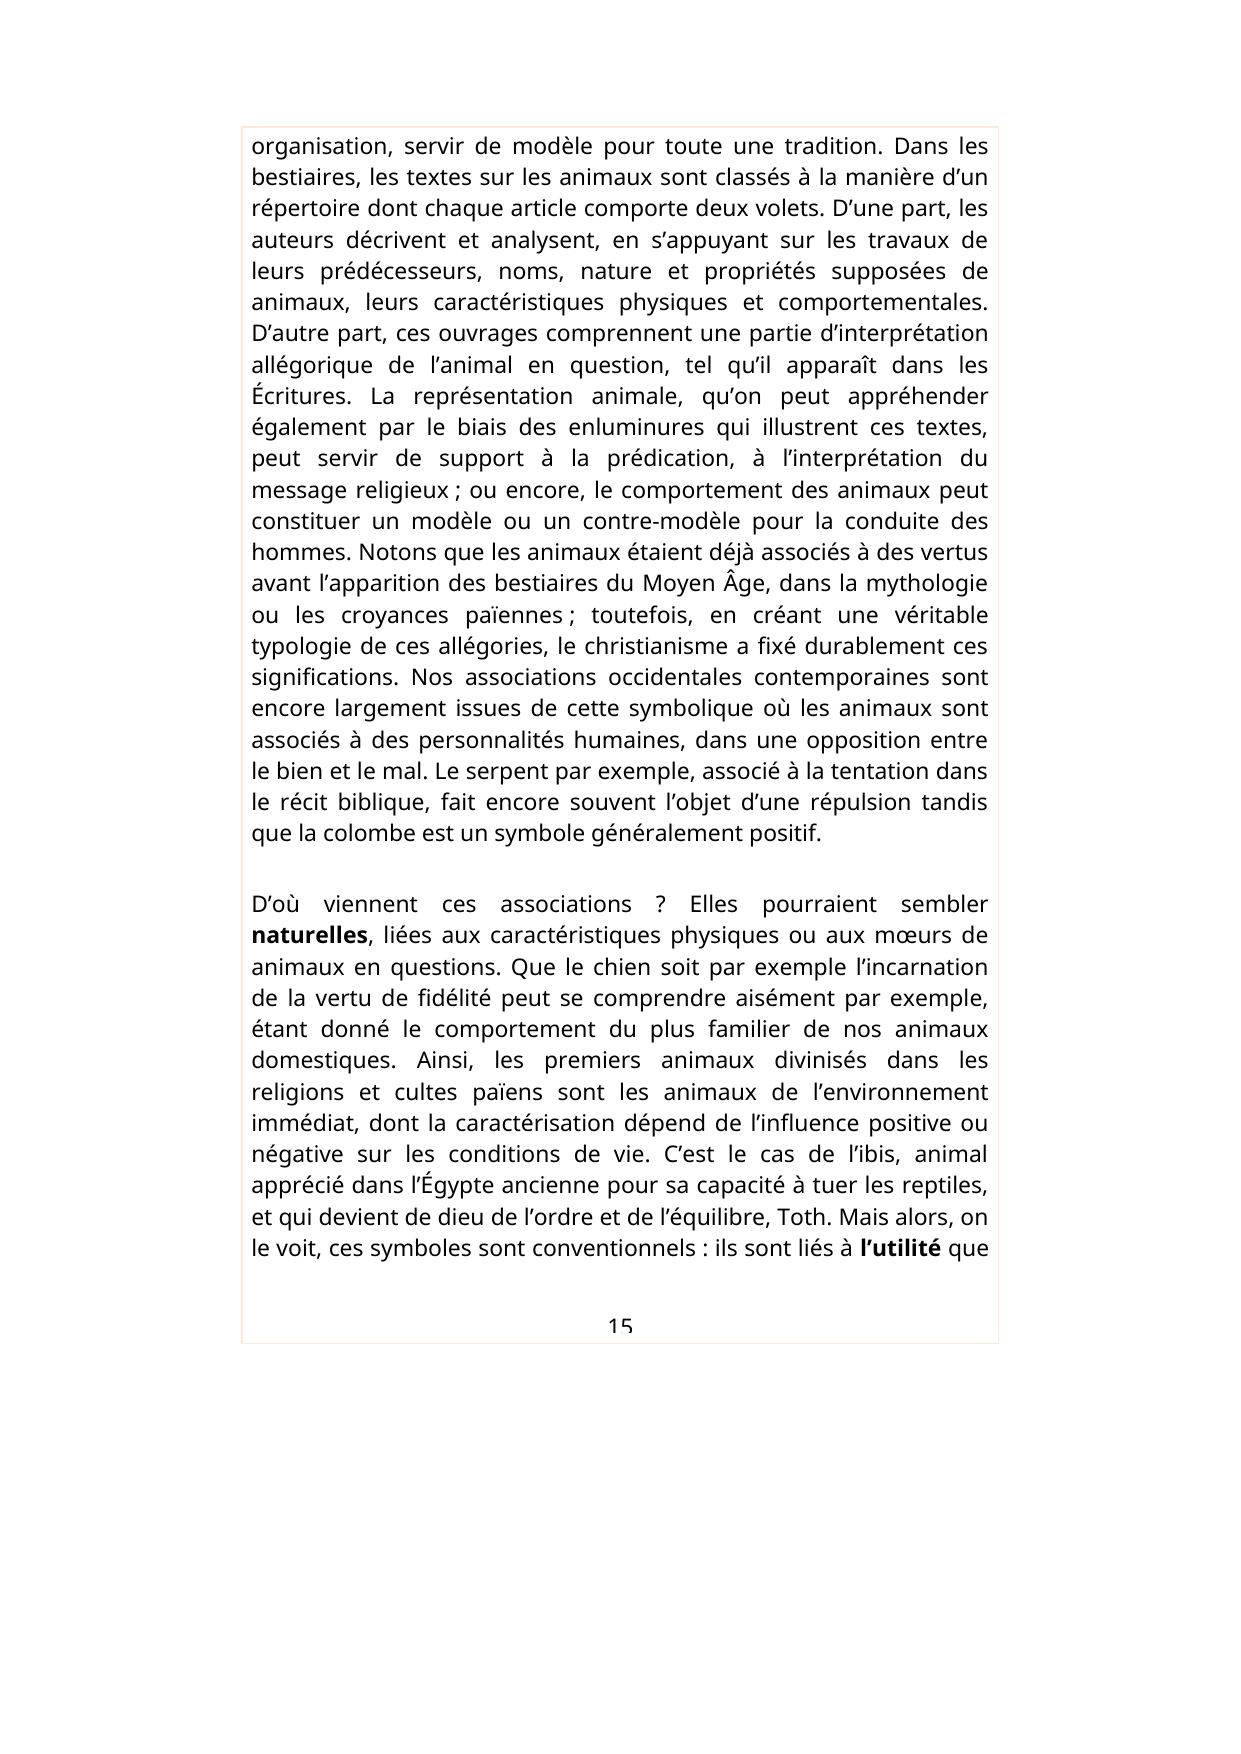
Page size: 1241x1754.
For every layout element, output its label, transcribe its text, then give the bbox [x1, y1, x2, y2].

text organisation, servir de modèle pour toute une tradition. Dans les bestiaires, les textes sur les animaux sont classés à la manière d’un répertoire dont chaque article comporte deux volets. D’une part, les auteurs décrivent et analysent, en s’appuyant sur les travaux de leurs prédécesseurs, noms, nature et propriétés supposées de animaux, leurs caractéristiques physiques et comportementales. D’autre part, ces ouvrages comprennent une partie d’interprétation allégorique de l’animal en question, tel qu’il apparaît dans les Écritures. La représentation animale, qu’on peut appréhender également par le biais des enluminures qui illustrent ces textes, peut servir de support à la prédication, à l’interprétation du message religieux ; ou encore, le comportement des animaux peut constituer un modèle ou un contre-modèle pour la conduite des hommes. Notons que les animaux étaient déjà associés à des vertus avant l’apparition des bestiaires du Moyen Âge, dans la mythologie ou les croyances païennes ; toutefois, en créant une véritable typologie de ces allégories, le christianisme a fixé durablement ces significations. Nos associations occidentales contemporaines sont encore largement issues de cette symbolique où les animaux sont associés à des personnalités humaines, dans une opposition entre le bien et le mal. Le serpent par exemple, associé à la tentation dans le récit biblique, fait encore souvent l’objet d’une répulsion tandis que la colombe est un symbole généralement positif. [251, 130, 989, 849]
text D’où viennent ces associations ? Elles pourraient sembler naturelles, liées aux caractéristiques physiques ou aux mœurs de animaux en questions. Que le chien soit par exemple l’incarnation de la vertu de fidélité peut se comprendre aisément par exemple, étant donné le comportement du plus familier de nos animaux domestiques. Ainsi, les premiers animaux divinisés dans les religions et cultes païens sont les animaux de l’environnement immédiat, dont la caractérisation dépend de l’influence positive ou négative sur les conditions de vie. C’est le cas de l’ibis, animal apprécié dans l’Égypte ancienne pour sa capacité à tuer les reptiles, et qui devient de dieu de l’ordre et de l’équilibre, Toth. Mais alors, on le voit, ces symboles sont conventionnels : ils sont liés à l’utilité que [251, 888, 989, 1263]
